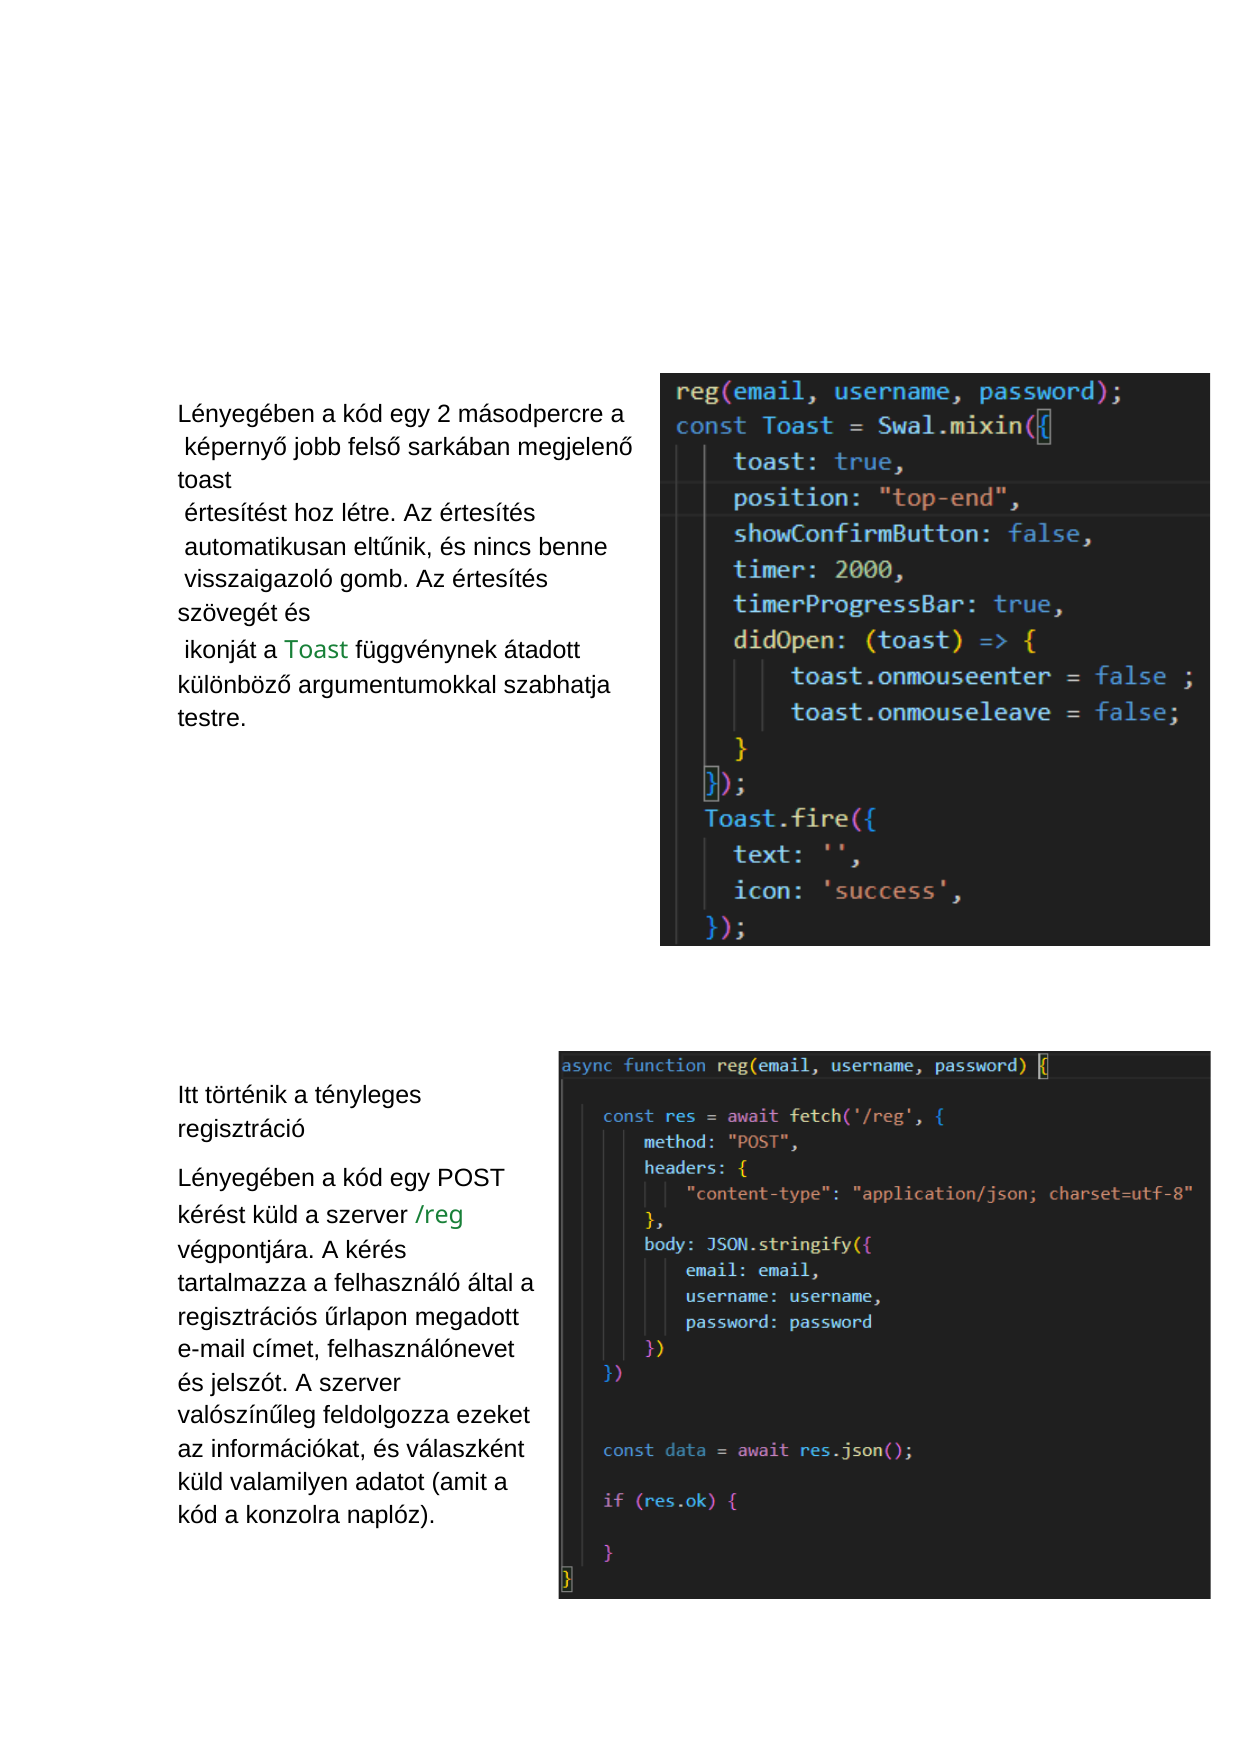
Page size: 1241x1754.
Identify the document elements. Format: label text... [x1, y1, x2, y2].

picture [558, 1051, 1211, 1599]
text Lényegében a kód egy 2 másodpercre a képernyő jobb felső sarkában megjelenő toast értesítést hoz létre. Az értesítés automatikusan eltűnik, és nincs benne visszaigazoló gomb. Az értesítés szövegét és ikonját a Toast függvénynek átadott különböző argumentumokkal szabhatja testre. [177, 399, 660, 731]
text Itt történik a tényleges regisztráció [177, 1081, 558, 1142]
picture [660, 373, 1210, 946]
text Lényegében a kód egy POST kérést küld a szerver /reg végpontjára. A kérés tartalmazza a felhasználó által a regisztrációs űrlapon megadott e-mail címet, felhasználónevet és jelszót. A szerver valószínűleg feldolgozza ezeket az információkat, és válaszként küld valamilyen adatot (amit a kód a konzolra naplóz). [177, 1163, 558, 1528]
